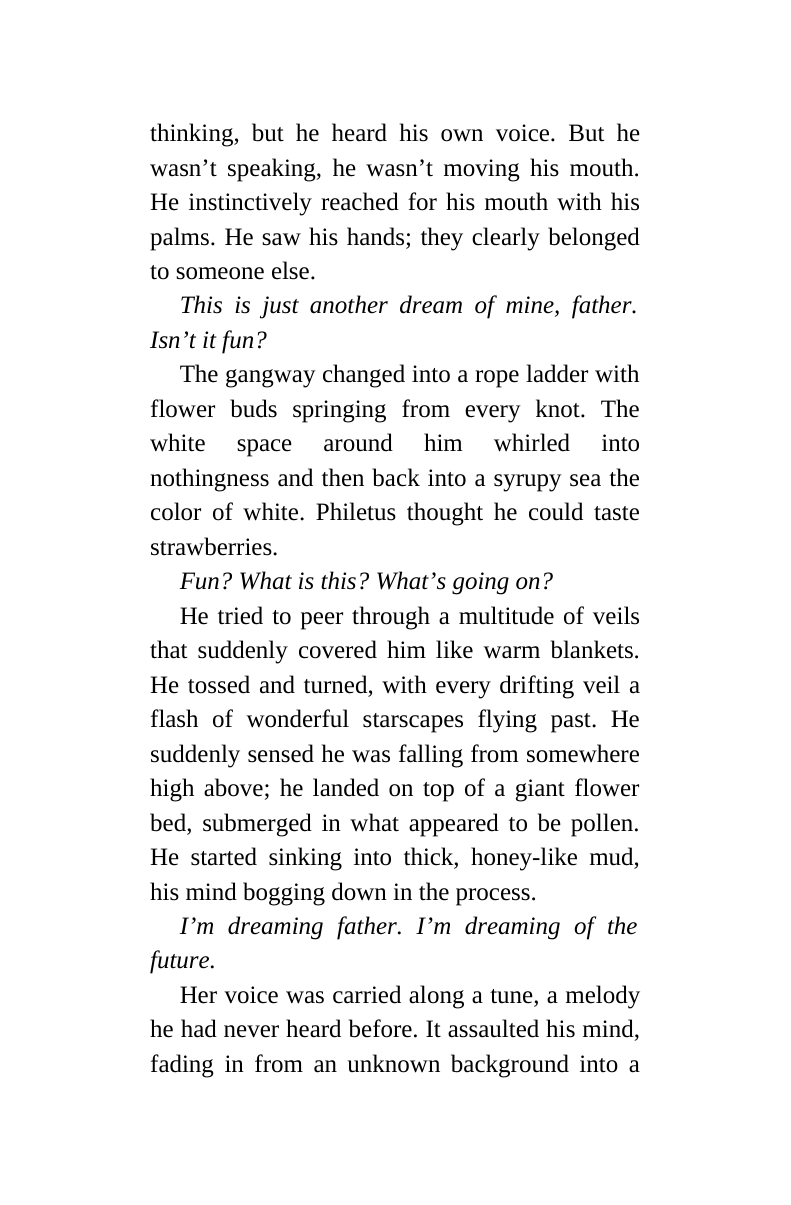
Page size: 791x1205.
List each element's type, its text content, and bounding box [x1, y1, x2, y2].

text thinking, but he heard his own voice. But he wasn’t speaking, he wasn’t moving his mouth. He instinctively reached for his mouth with his palms. He saw his hands; they clearly belonged to someone else. [150, 118, 640, 285]
text I’m dreaming father. I’m dreaming of the future. [150, 911, 640, 974]
text This is just another dream of mine, father. Isn’t it fun? [150, 291, 640, 354]
text Fun? What is this? What’s going on? [150, 566, 640, 595]
text The gangway changed into a rope ladder with flower buds springing from every knot. The white space around him whirled into nothingness and then back into a syrupy sea the color of white. Philetus thought he could taste strawberries. [150, 359, 640, 561]
text Her voice was carried along a tune, a melody he had never heard before. It assaulted his mind, fading in from an unknown background into a [150, 980, 640, 1078]
text He tried to peer through a multitude of veils that suddenly covered him like warm blankets. He tossed and turned, with every drifting veil a flash of wonderful starscapes flying past. He suddenly sensed he was falling from somewhere high above; he landed on top of a giant flower bed, submerged in what appeared to be pollen. He started sinking into thick, honey-like mud, his mind bogging down in the process. [150, 601, 640, 905]
